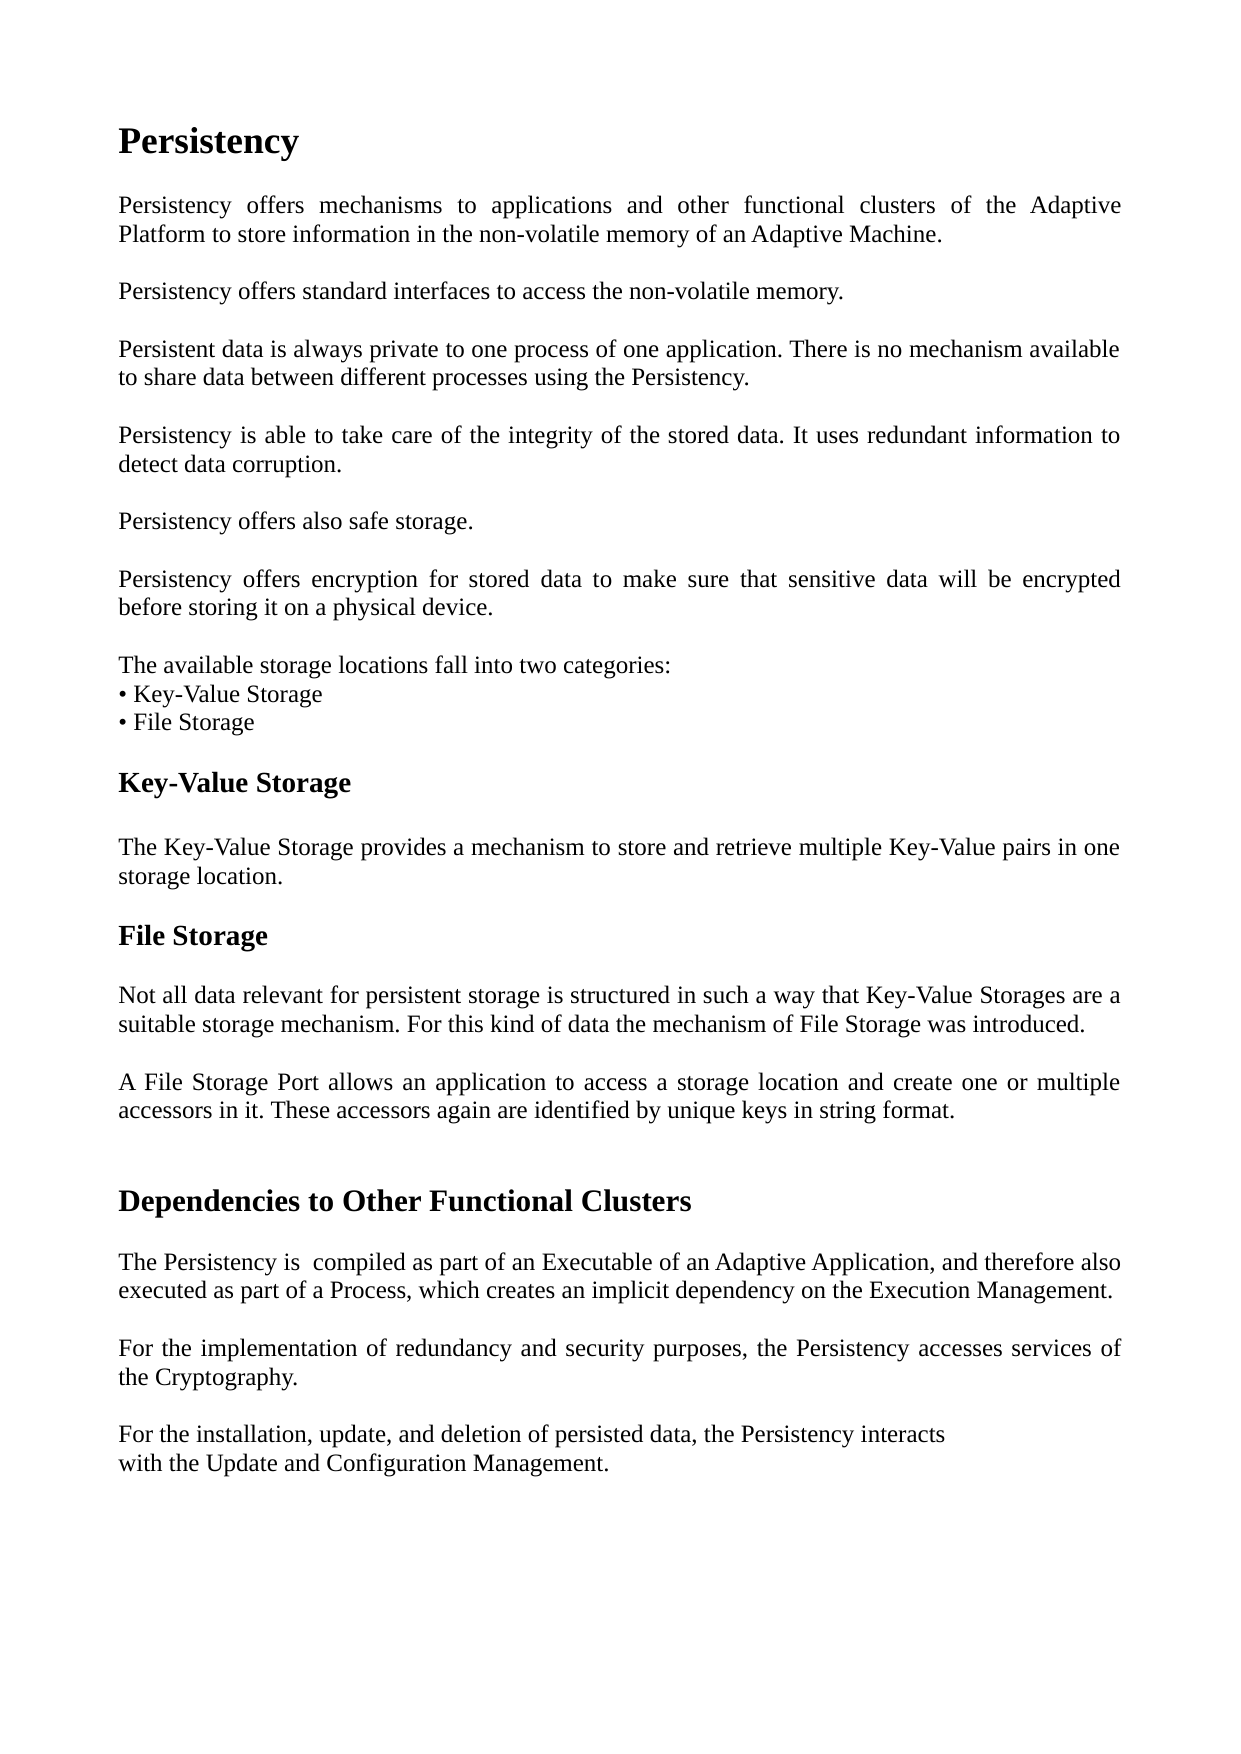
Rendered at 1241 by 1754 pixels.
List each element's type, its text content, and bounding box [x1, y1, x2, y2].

text • Key-Value Storage [118, 679, 1122, 707]
text Not all data relevant for persistent storage is structured in such a way that Key-Value Storages are a suitable storage mechanism. For this kind of data the mechanism of File Storage was introduced. [118, 981, 1122, 1038]
text The Key-Value Storage provides a mechanism to store and retrieve multiple Key-Value pairs in one storage location. [118, 832, 1122, 889]
text • File Storage [118, 707, 1122, 736]
text Persistency [118, 118, 1122, 161]
text Persistency is able to take care of the integrity of the stored data. It uses redundant information to detect data corruption. [118, 420, 1122, 477]
text Persistency offers standard interfaces to access the non-volatile memory. [118, 276, 1122, 305]
text Persistency offers mechanisms to applications and other functional clusters of the Adaptive Platform to store information in the non-volatile memory of an Adaptive Machine. [118, 190, 1122, 247]
text For the installation, update, and deletion of persisted data, the Persistency interacts [118, 1419, 1122, 1448]
text A File Storage Port allows an application to access a storage location and create one or multiple accessors in it. These accessors again are identified by unique keys in string format. [118, 1067, 1122, 1124]
text Persistency offers encryption for stored data to make sure that sensitive data will be encrypted before storing it on a physical device. [118, 564, 1122, 621]
text Persistency offers also safe storage. [118, 506, 1122, 535]
text The available storage locations fall into two categories: [118, 650, 1122, 679]
text File Storage [118, 918, 1122, 952]
text The Persistency is compiled as part of an Executable of an Adaptive Application, and therefore also executed as part of a Process, which creates an implicit dependency on the Execution Management. [118, 1247, 1122, 1304]
text Persistent data is always private to one process of one application. There is no mechanism available to share data between different processes using the Persistency. [118, 334, 1122, 391]
text For the implementation of redundancy and security purposes, the Persistency accesses services of the Cryptography. [118, 1333, 1122, 1390]
text Key-Value Storage [118, 765, 1122, 798]
text with the Update and Configuration Management. [118, 1448, 1122, 1477]
text Dependencies to Other Functional Clusters [118, 1182, 1122, 1218]
